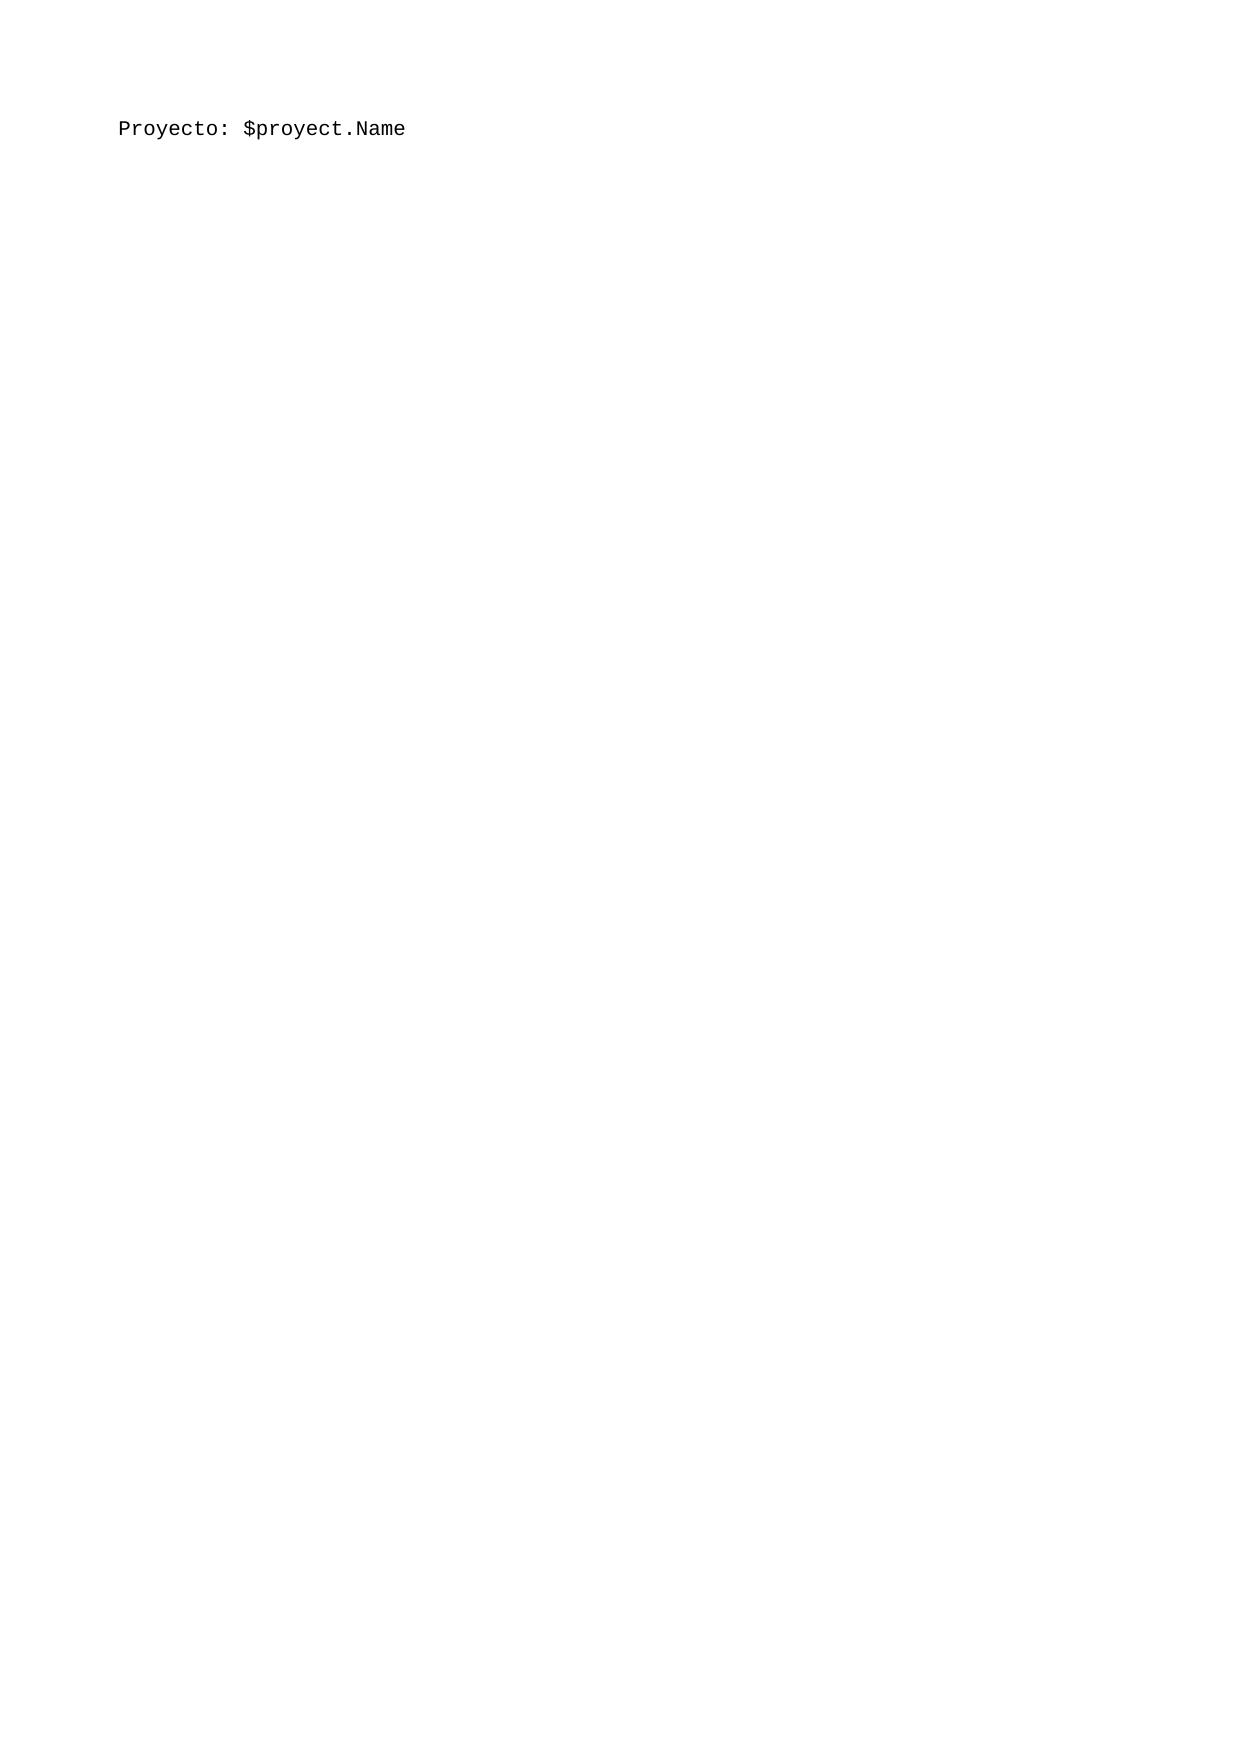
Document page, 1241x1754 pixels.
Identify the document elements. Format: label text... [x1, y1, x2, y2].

text Proyecto: $proyect.Name [118, 118, 1122, 142]
